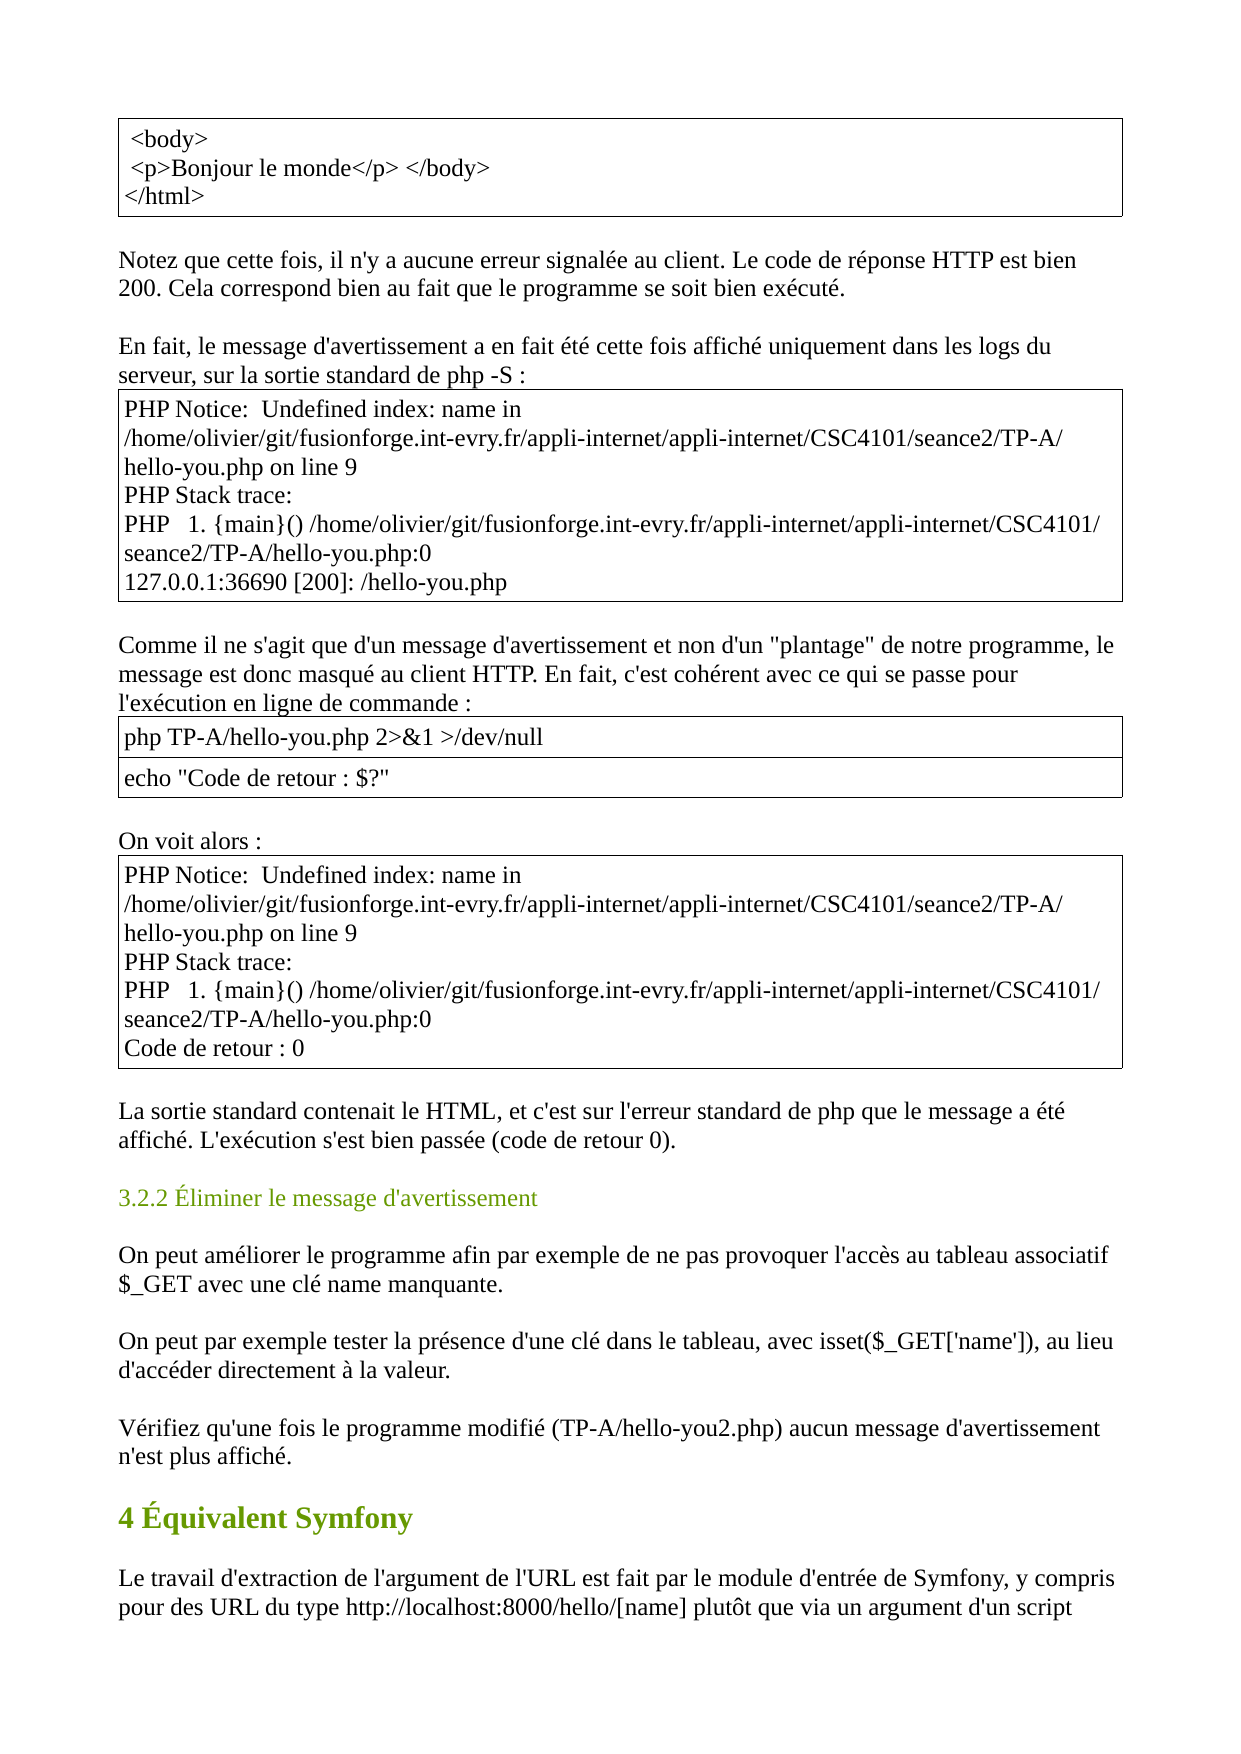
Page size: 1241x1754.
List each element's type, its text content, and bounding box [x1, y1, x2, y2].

text 4 Équivalent Symfony [118, 1499, 1122, 1535]
table_cell echo "Code de retour : $?" [119, 758, 1122, 797]
text En fait, le message d'avertissement a en fait été cette fois affiché uniquement dans les logs du serveur, sur la sortie standard de php -S : [118, 331, 1122, 388]
table_header PHP Notice: Undefined index: name in /home/olivier/git/fusionforge.int-evry.fr/appli-internet/appli-internet/CSC4101/seance2/TP-A/hello-you.php on line 9 PHP Stack trace: PHP 1. {main}() /home/olivier/git/fusionforge.int-evry.fr/appli-internet/appli-internet/CSC4101/seance2/TP-A/hello-you.php:0 Code de retour : 0 [119, 856, 1122, 1067]
text On peut par exemple tester la présence d'une clé dans le tableau, avec isset($_GET['name']), au lieu d'accéder directement à la valeur. [118, 1326, 1122, 1384]
text Notez que cette fois, il n'y a aucune erreur signalée au client. Le code de réponse HTTP est bien 200. Cela correspond bien au fait que le programme se soit bien exécuté. [118, 245, 1122, 302]
text La sortie standard contenait le HTML, et c'est sur l'erreur standard de php que le message a été affiché. L'exécution s'est bien passée (code de retour 0). [118, 1096, 1122, 1154]
text 3.2.2 Éliminer le message d'avertissement [118, 1183, 1122, 1211]
table_header PHP Notice: Undefined index: name in /home/olivier/git/fusionforge.int-evry.fr/appli-internet/appli-internet/CSC4101/seance2/TP-A/hello-you.php on line 9 PHP Stack trace: PHP 1. {main}() /home/olivier/git/fusionforge.int-evry.fr/appli-internet/appli-internet/CSC4101/seance2/TP-A/hello-you.php:0 127.0.0.1:36690 [200]: /hello-you.php [119, 390, 1122, 601]
table_header php TP-A/hello-you.php 2>&1 >/dev/null [119, 717, 1122, 757]
text Le travail d'extraction de l'argument de l'URL est fait par le module d'entrée de Symfony, y compris pour des URL du type http://localhost:8000/hello/[name] plutôt que via un argument d'un script [118, 1563, 1122, 1621]
text Comme il ne s'agit que d'un message d'avertissement et non d'un "plantage" de notre programme, le message est donc masqué au client HTTP. En fait, c'est cohérent avec ce qui se passe pour l'exécution en ligne de commande : [118, 630, 1122, 716]
text On voit alors : [118, 826, 1122, 855]
table_header <body> <p>Bonjour le monde</p> </body> </html> [119, 119, 1122, 216]
text On peut améliorer le programme afin par exemple de ne pas provoquer l'accès au tableau associatif $_GET avec une clé name manquante. [118, 1240, 1122, 1298]
text Vérifiez qu'une fois le programme modifié (TP-A/hello-you2.php) aucun message d'avertissement n'est plus affiché. [118, 1413, 1122, 1470]
